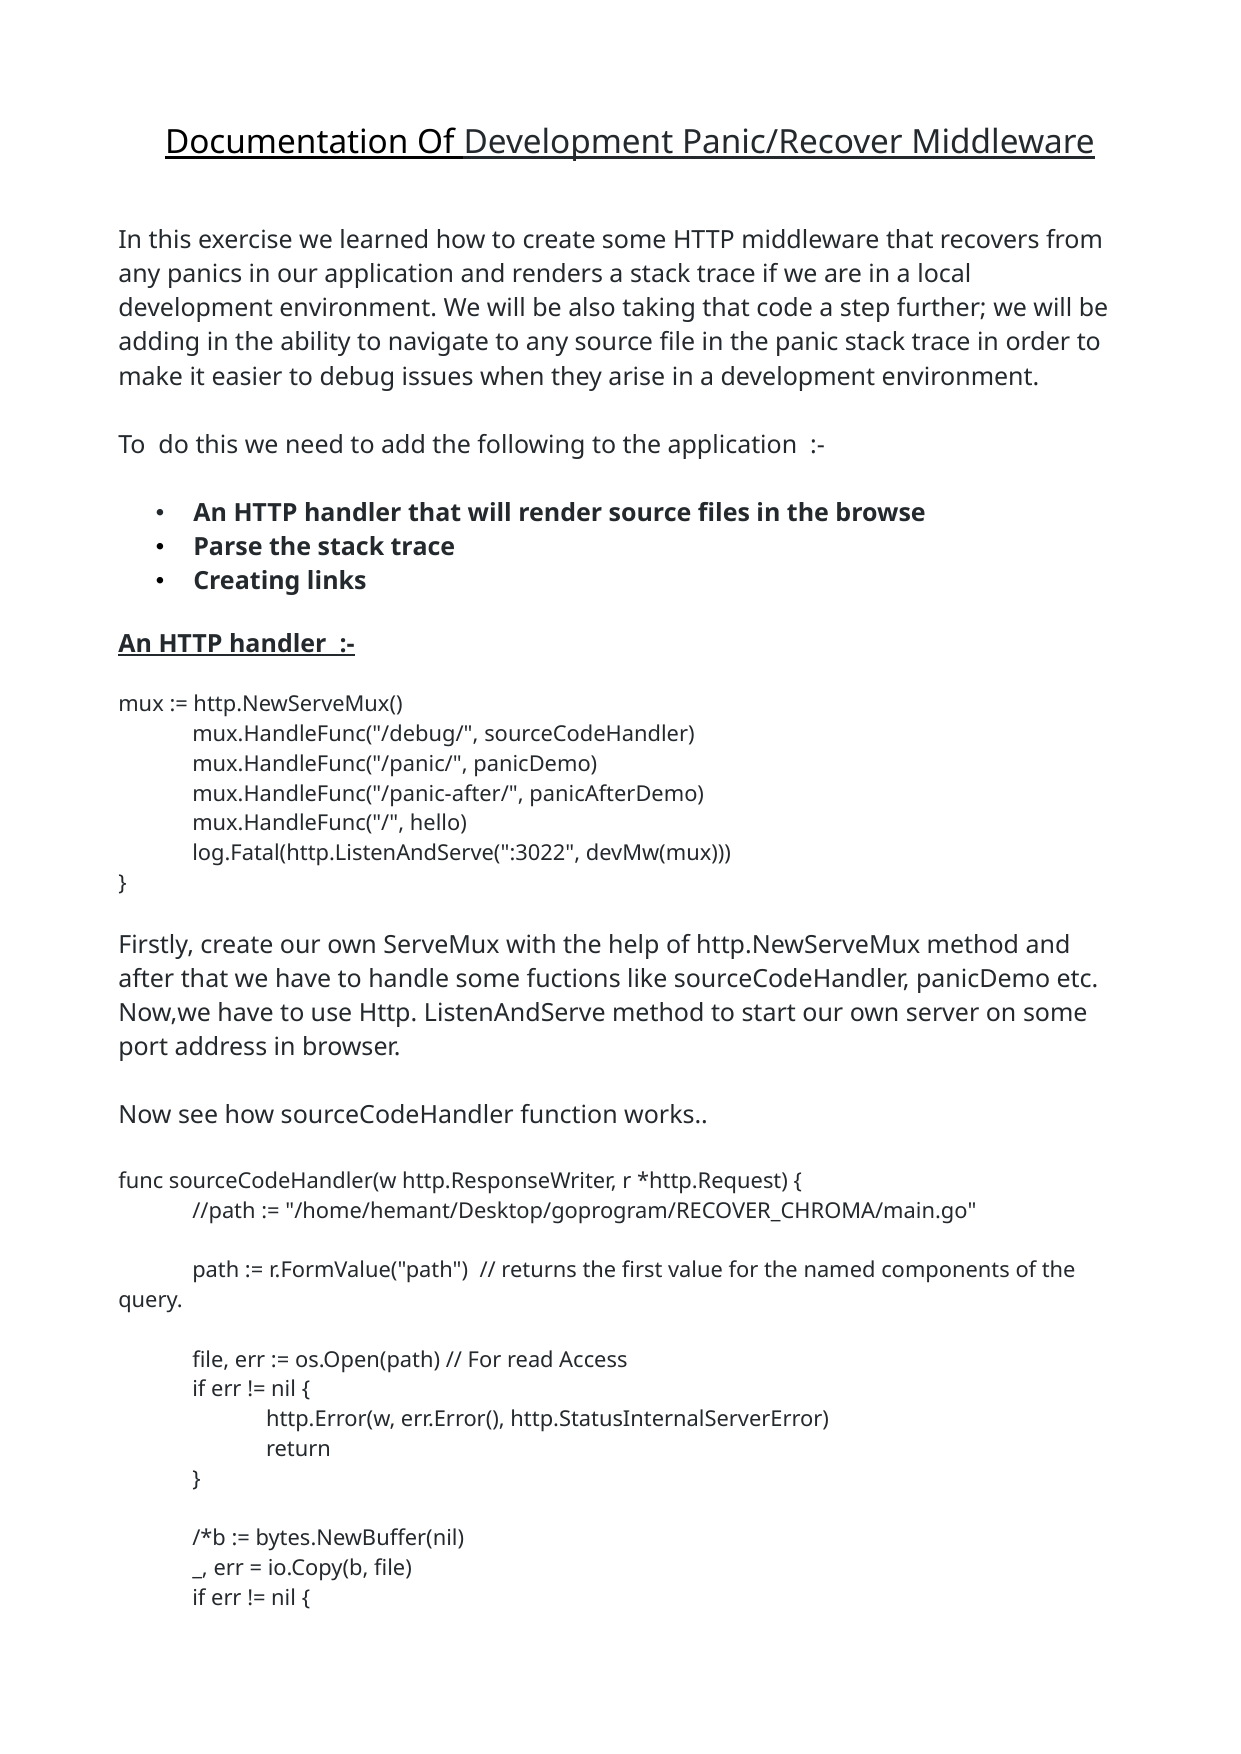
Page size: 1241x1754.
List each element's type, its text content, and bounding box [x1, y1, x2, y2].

text if err != nil { [118, 1582, 1122, 1612]
text Documentation Of Development Panic/Recover Middleware [118, 118, 1122, 163]
text An HTTP handler :- [118, 625, 1122, 659]
text log.Fatal(http.ListenAndServe(":3022", devMw(mux))) [118, 837, 1122, 867]
list An HTTP handler that will render source files in the browse [156, 494, 1122, 528]
text mux.HandleFunc("/panic-after/", panicAfterDemo) [118, 777, 1122, 807]
text /*b := bytes.NewBuffer(nil) [118, 1522, 1122, 1552]
text file, err := os.Open(path) // For read Access [118, 1344, 1122, 1373]
list Parse the stack trace [156, 528, 1122, 562]
text } [118, 867, 1122, 897]
text path := r.FormValue("path") // returns the first value for the named components of the query. [118, 1254, 1122, 1314]
text In this exercise we learned how to create some HTTP middleware that recovers from any panics in our application and renders a stack trace if we are in a local development environment. We will be also taking that code a step further; we will be adding in the ability to navigate to any source file in the panic stack trace in order to make it easier to debug issues when they arise in a development environment. [118, 222, 1122, 392]
text _, err = io.Copy(b, file) [118, 1552, 1122, 1582]
text if err != nil { [118, 1373, 1122, 1403]
text return [118, 1433, 1122, 1463]
text Now,we have to use Http. ListenAndServe method to start our own server on some port address in browser. [118, 994, 1122, 1063]
text mux := http.NewServeMux() [118, 688, 1122, 718]
text Now see how sourceCodeHandler function works.. [118, 1097, 1122, 1131]
text //path := "/home/hemant/Desktop/goprogram/RECOVER_CHROMA/main.go" [118, 1195, 1122, 1224]
text func sourceCodeHandler(w http.ResponseWriter, r *http.Request) { [118, 1165, 1122, 1195]
text mux.HandleFunc("/", hello) [118, 807, 1122, 837]
text http.Error(w, err.Error(), http.StatusInternalServerError) [118, 1403, 1122, 1433]
text mux.HandleFunc("/debug/", sourceCodeHandler) [118, 718, 1122, 748]
text Firstly, create our own ServeMux with the help of http.NewServeMux method and after that we have to handle some fuctions like sourceCodeHandler, panicDemo etc. [118, 926, 1122, 994]
text mux.HandleFunc("/panic/", panicDemo) [118, 748, 1122, 777]
text } [118, 1463, 1122, 1493]
text To do this we need to add the following to the application :- [118, 426, 1122, 460]
list Creating links [156, 562, 1122, 597]
